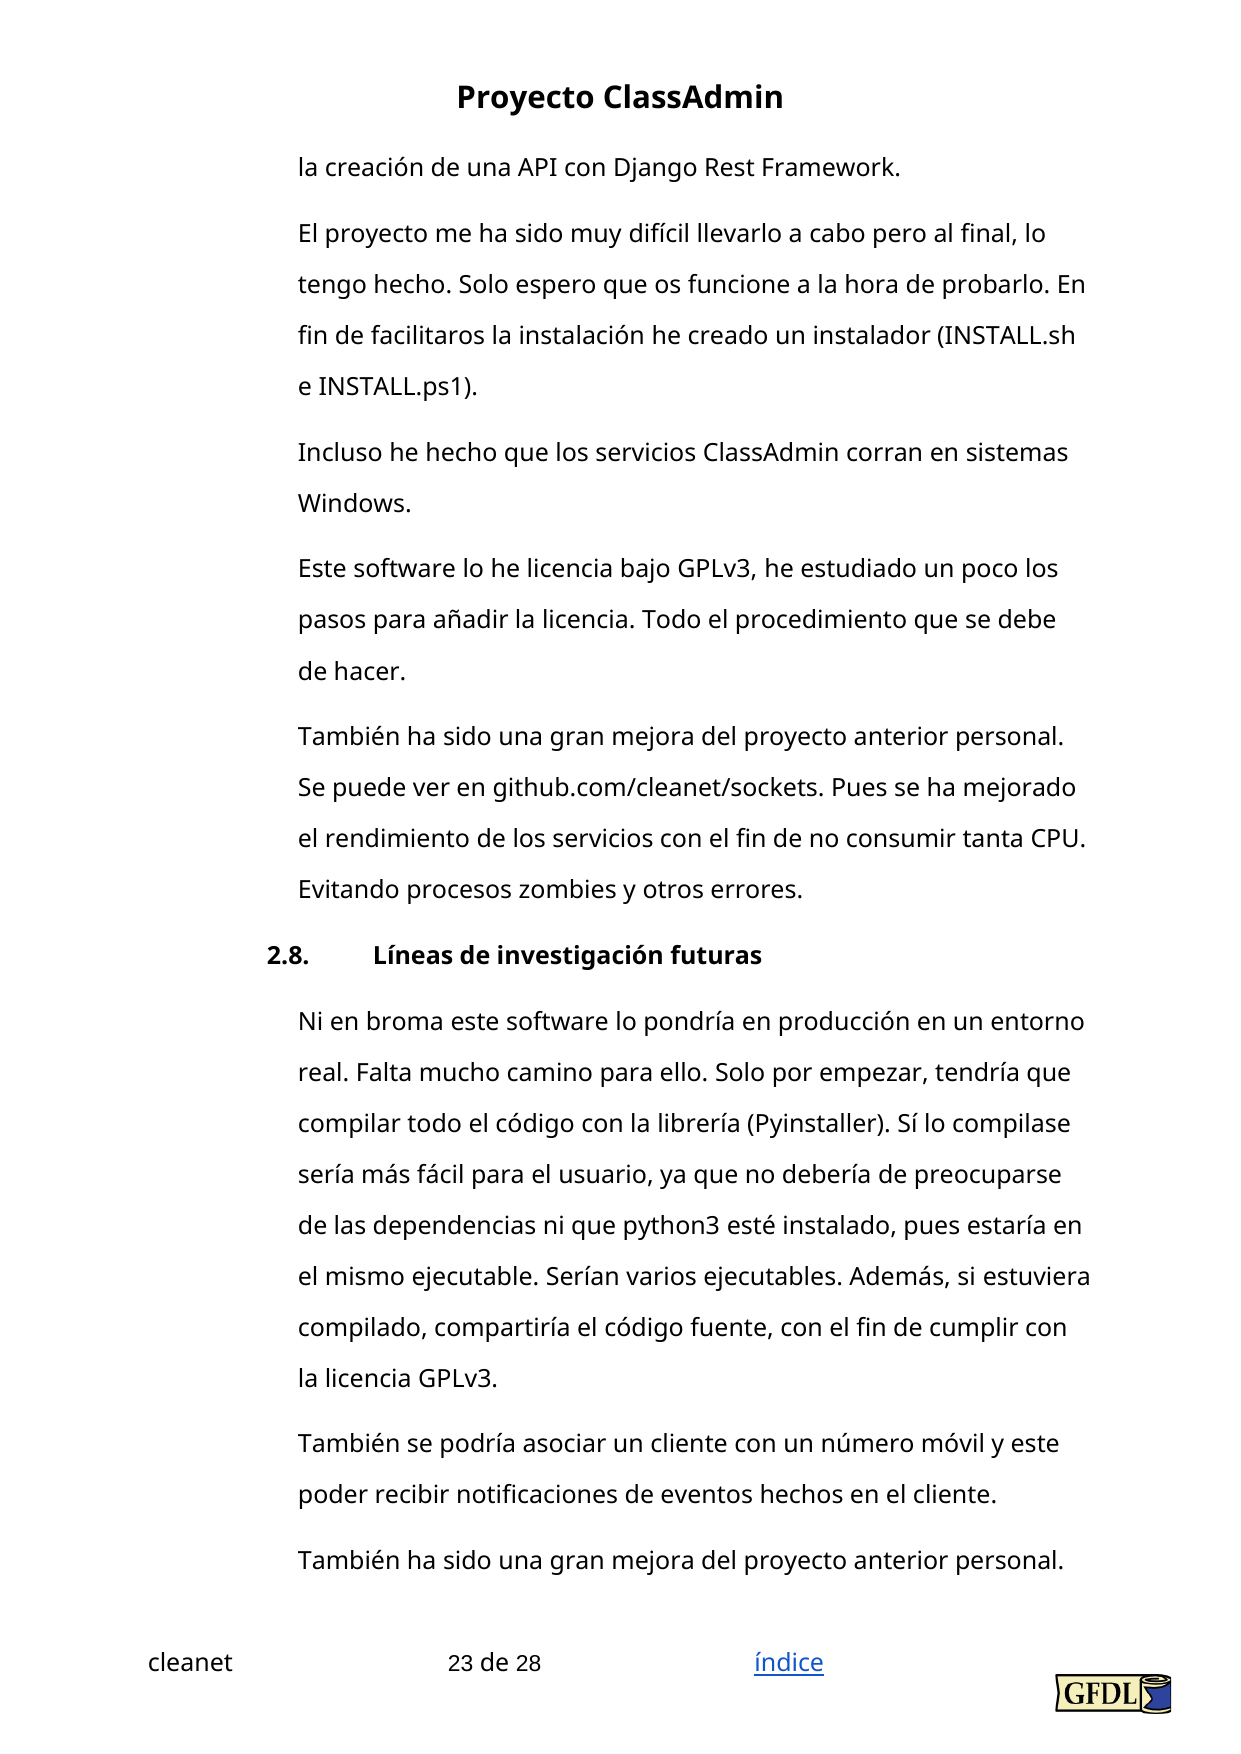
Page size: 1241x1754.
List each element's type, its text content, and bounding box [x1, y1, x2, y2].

text Ni en broma este software lo pondría en producción en un entorno real. Falta mucho camino para ello. Solo por empezar, tendría que compilar todo el código con la librería (Pyinstaller). Sí lo compilase sería más fácil para el usuario, ya que no debería de preocuparse de las dependencias ni que python3 esté instalado, pues estaría en el mismo ejecutable. Serían varios ejecutables. Además, si estuviera compilado, compartiría el código fuente, con el fin de cumplir con la licencia GPLv3. [298, 1003, 1093, 1394]
text El proyecto me ha sido muy difícil llevarlo a cabo pero al final, lo tengo hecho. Solo espero que os funcione a la hora de probarlo. En fin de facilitaros la instalación he creado un instalador (INSTALL.sh e INSTALL.ps1). [298, 216, 1093, 403]
picture [1055, 1674, 1172, 1714]
text También se podría asociar un cliente con un número móvil y este poder recibir notificaciones de eventos hechos en el cliente. [298, 1426, 1093, 1511]
list Líneas de investigación futuras [260, 937, 1093, 972]
text Incluso he hecho que los servicios ClassAdmin corran en sistemas Windows. [298, 434, 1093, 519]
text También ha sido una gran mejora del proyecto anterior personal. Se puede ver en github.com/cleanet/sockets. Pues se ha mejorado el rendimiento de los servicios con el fin de no consumir tanta CPU. Evitando procesos zombies y otros errores. [298, 719, 1093, 906]
text También ha sido una gran mejora del proyecto anterior personal. [298, 1543, 1093, 1577]
text Este software lo he licencia bajo GPLv3, he estudiado un poco los pasos para añadir la licencia. Todo el procedimiento que se debe de hacer. [298, 551, 1093, 687]
text la creación de una API con Django Rest Framework. [298, 150, 1093, 184]
